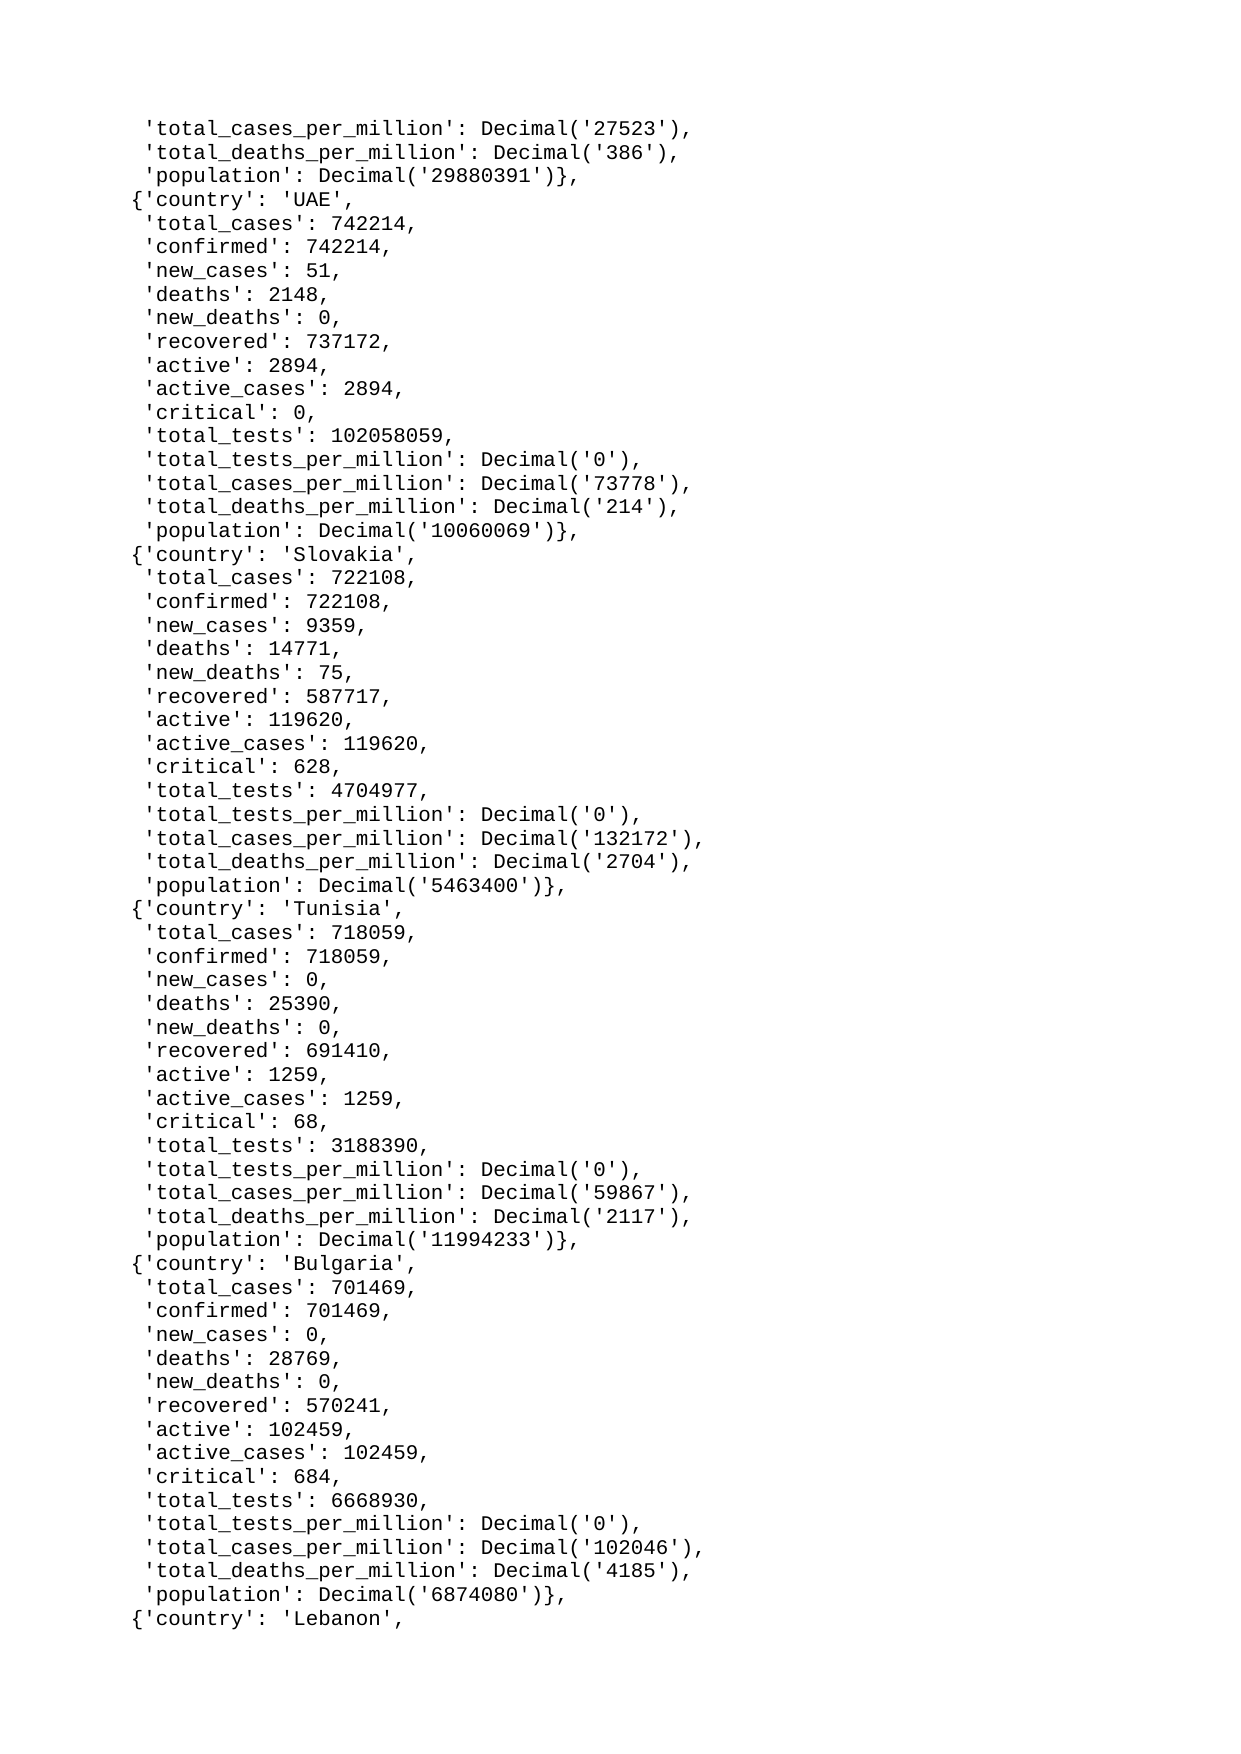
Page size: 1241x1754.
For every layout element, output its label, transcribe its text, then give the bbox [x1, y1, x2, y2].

text 'population': Decimal('6874080')}, [118, 1584, 1122, 1608]
text 'active_cases': 119620, [118, 733, 1122, 757]
text 'confirmed': 742214, [118, 236, 1122, 260]
text 'total_tests': 4704977, [118, 780, 1122, 804]
text 'population': Decimal('10060069')}, [118, 520, 1122, 544]
text 'critical': 628, [118, 757, 1122, 780]
text 'new_cases': 0, [118, 969, 1122, 993]
text 'new_deaths': 0, [118, 1371, 1122, 1395]
text 'total_cases': 722108, [118, 567, 1122, 591]
text 'total_tests_per_million': Decimal('0'), [118, 1513, 1122, 1537]
text 'active_cases': 2894, [118, 378, 1122, 402]
text {'country': 'Bulgaria', [118, 1253, 1122, 1277]
text 'total_cases_per_million': Decimal('132172'), [118, 827, 1122, 851]
text 'critical': 0, [118, 402, 1122, 426]
text 'confirmed': 718059, [118, 946, 1122, 969]
text 'new_cases': 0, [118, 1324, 1122, 1348]
text 'confirmed': 701469, [118, 1300, 1122, 1324]
text {'country': 'Slovakia', [118, 544, 1122, 567]
text 'total_cases_per_million': Decimal('73778'), [118, 473, 1122, 496]
text 'total_deaths_per_million': Decimal('2704'), [118, 851, 1122, 875]
text 'total_deaths_per_million': Decimal('2117'), [118, 1206, 1122, 1229]
text 'population': Decimal('11994233')}, [118, 1229, 1122, 1253]
text 'population': Decimal('5463400')}, [118, 875, 1122, 898]
text 'active': 2894, [118, 354, 1122, 378]
text 'total_cases': 701469, [118, 1277, 1122, 1300]
text 'total_deaths_per_million': Decimal('386'), [118, 142, 1122, 165]
text 'total_cases': 718059, [118, 922, 1122, 946]
text 'active_cases': 1259, [118, 1088, 1122, 1111]
text 'confirmed': 722108, [118, 591, 1122, 615]
text 'new_deaths': 75, [118, 662, 1122, 686]
text 'deaths': 25390, [118, 993, 1122, 1017]
text 'recovered': 691410, [118, 1040, 1122, 1064]
text 'total_cases': 742214, [118, 213, 1122, 236]
text 'critical': 684, [118, 1466, 1122, 1489]
text {'country': 'Tunisia', [118, 898, 1122, 922]
text 'total_tests_per_million': Decimal('0'), [118, 449, 1122, 473]
text 'total_cases_per_million': Decimal('102046'), [118, 1537, 1122, 1561]
text 'deaths': 2148, [118, 284, 1122, 307]
text 'total_tests': 6668930, [118, 1489, 1122, 1513]
text 'new_deaths': 0, [118, 1017, 1122, 1040]
text 'active': 119620, [118, 709, 1122, 733]
text 'recovered': 737172, [118, 331, 1122, 354]
text 'total_cases_per_million': Decimal('27523'), [118, 118, 1122, 142]
text 'new_cases': 9359, [118, 615, 1122, 638]
text 'total_tests': 3188390, [118, 1135, 1122, 1158]
text 'total_cases_per_million': Decimal('59867'), [118, 1182, 1122, 1206]
text 'deaths': 14771, [118, 638, 1122, 662]
text 'total_tests_per_million': Decimal('0'), [118, 804, 1122, 827]
text {'country': 'UAE', [118, 189, 1122, 213]
text 'recovered': 587717, [118, 686, 1122, 709]
text 'new_cases': 51, [118, 260, 1122, 284]
text 'active': 102459, [118, 1419, 1122, 1442]
text 'new_deaths': 0, [118, 307, 1122, 331]
text 'total_deaths_per_million': Decimal('214'), [118, 496, 1122, 520]
text 'deaths': 28769, [118, 1348, 1122, 1371]
text {'country': 'Lebanon', [118, 1608, 1122, 1631]
text 'critical': 68, [118, 1111, 1122, 1135]
text 'total_tests_per_million': Decimal('0'), [118, 1158, 1122, 1182]
text 'active': 1259, [118, 1064, 1122, 1088]
text 'recovered': 570241, [118, 1395, 1122, 1419]
text 'active_cases': 102459, [118, 1442, 1122, 1466]
text 'total_deaths_per_million': Decimal('4185'), [118, 1561, 1122, 1584]
text 'total_tests': 102058059, [118, 426, 1122, 449]
text 'population': Decimal('29880391')}, [118, 165, 1122, 189]
